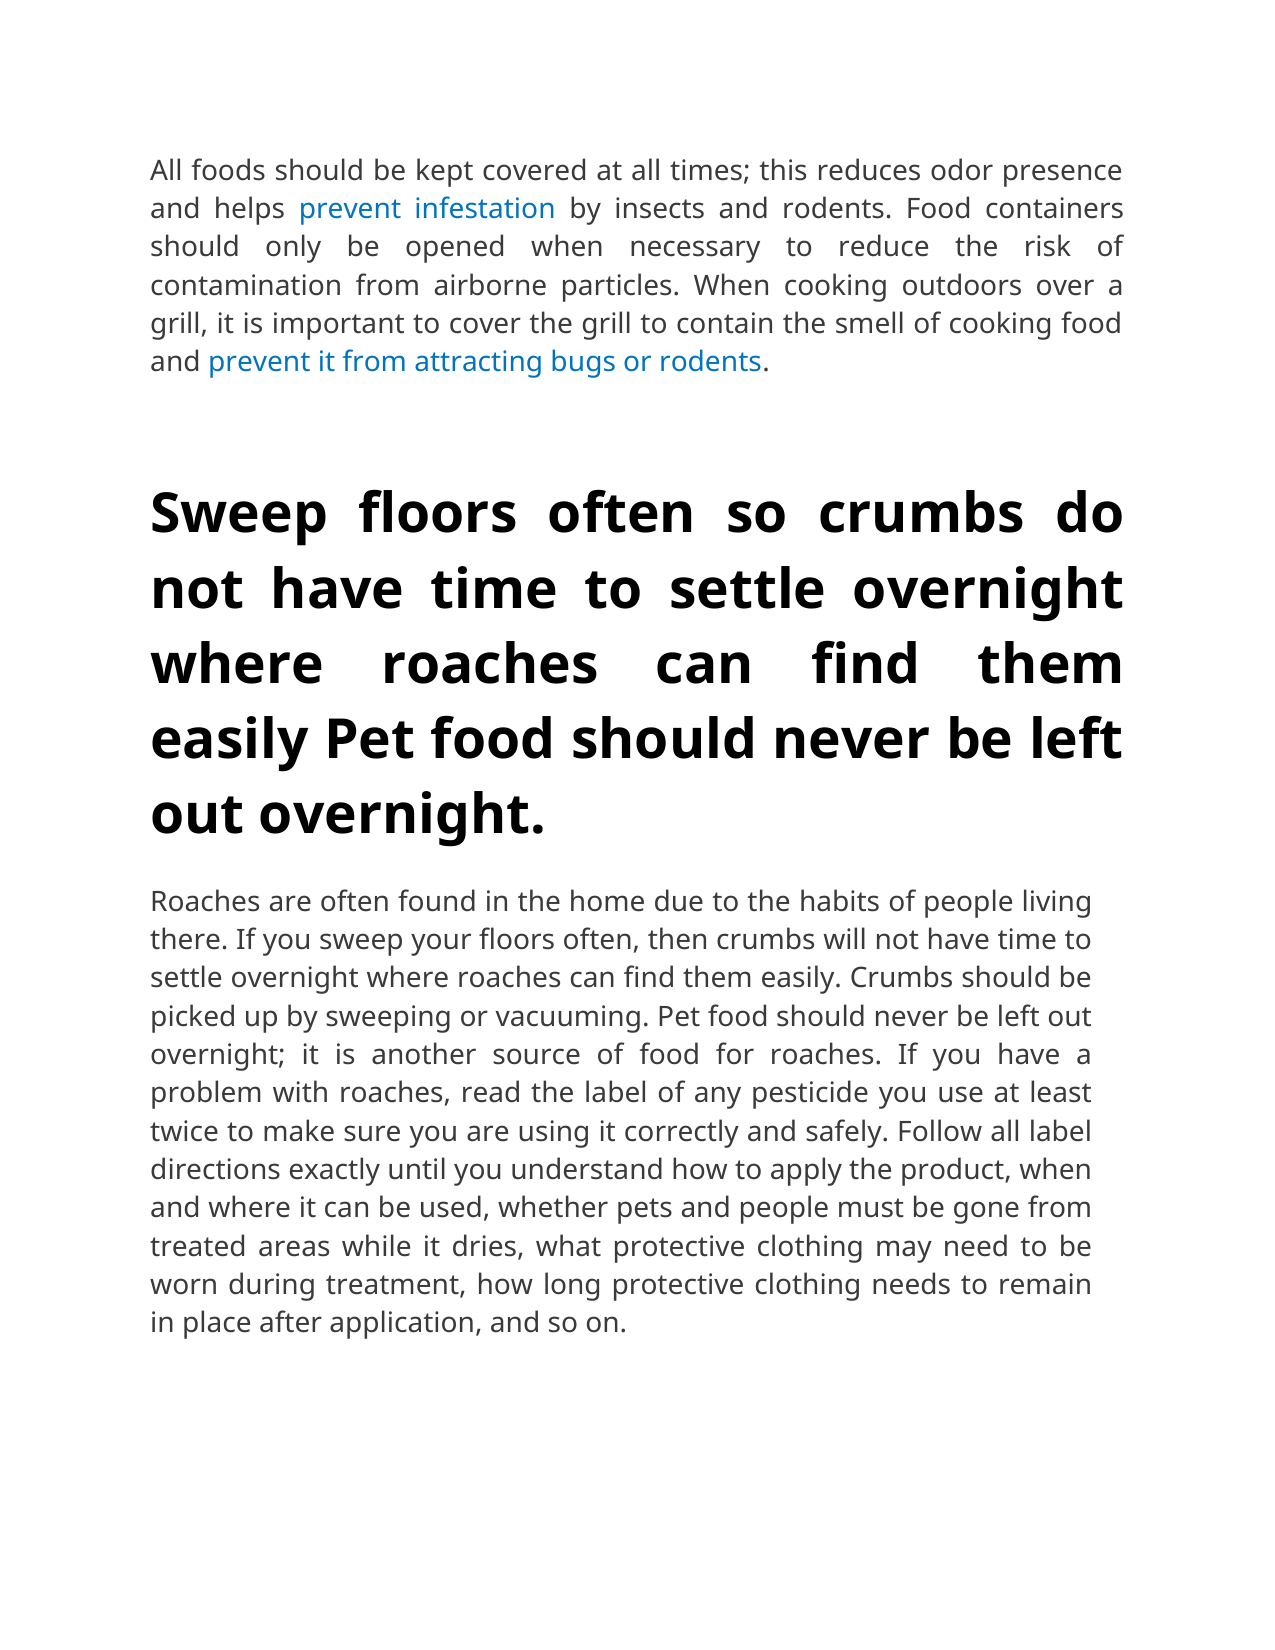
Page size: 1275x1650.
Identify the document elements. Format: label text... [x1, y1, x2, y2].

subtitle Sweep floors often so crumbs do not have time to settle overnight where roaches can find them easily Pet food should never be left out overnight. [150, 474, 1125, 850]
text Roaches are often found in the home due to the habits of people living there. If you sweep your floors often, then crumbs will not have time to settle overnight where roaches can find them easily. Crumbs should be picked up by sweeping or vacuuming. Pet food should never be left out overnight; it is another source of food for roaches. If you have a problem with roaches, read the label of any pesticide you use at least twice to make sure you are using it correctly and safely. Follow all label directions exactly until you understand how to apply the product, when and where it can be used, whether pets and people must be gone from treated areas while it dries, what protective clothing may need to be worn during treatment, how long protective clothing needs to remain in place after application, and so on. [150, 881, 1094, 1341]
subtitle All foods should be kept covered at all times; this reduces odor presence and helps prevent infestation by insects and rodents. Food containers should only be opened when necessary to reduce the risk of contamination from airborne particles. When cooking outdoors over a grill, it is important to cover the grill to contain the smell of cooking food and prevent it from attracting bugs or rodents. [150, 150, 1125, 380]
